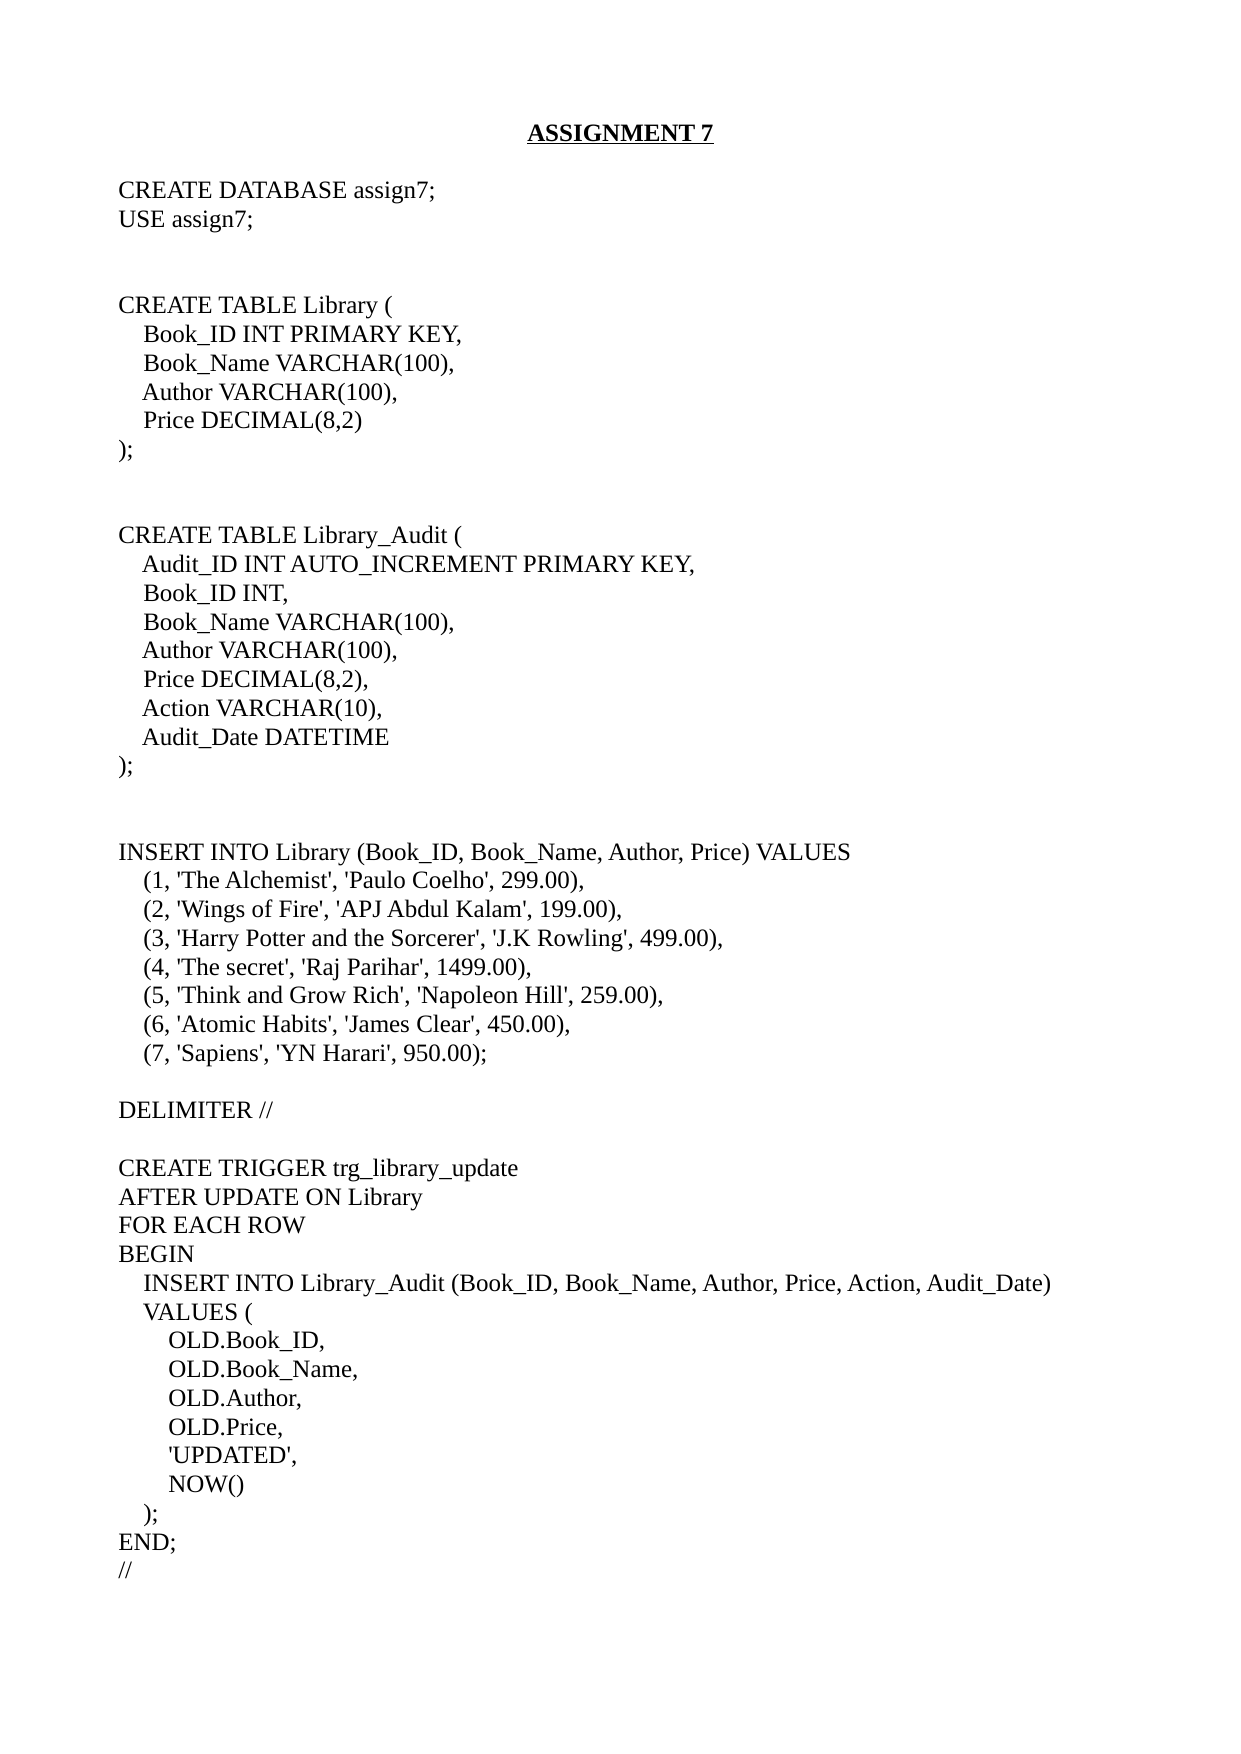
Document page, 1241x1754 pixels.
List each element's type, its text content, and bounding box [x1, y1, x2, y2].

text ASSIGNMENT 7 [118, 118, 1122, 147]
text OLD.Book_ID, [118, 1326, 1122, 1354]
text AFTER UPDATE ON Library [118, 1182, 1122, 1211]
text 'UPDATED', [118, 1441, 1122, 1469]
text // [118, 1556, 1122, 1584]
text (6, 'Atomic Habits', 'James Clear', 450.00), [118, 1009, 1122, 1038]
text Audit_Date DATETIME [118, 722, 1122, 751]
text (5, 'Think and Grow Rich', 'Napoleon Hill', 259.00), [118, 981, 1122, 1009]
text (7, 'Sapiens', 'YN Harari', 950.00); DELIMITER // [118, 1038, 1122, 1124]
text Book_Name VARCHAR(100), [118, 348, 1122, 377]
text USE assign7; [118, 204, 1122, 233]
text (2, 'Wings of Fire', 'APJ Abdul Kalam', 199.00), [118, 894, 1122, 923]
text Action VARCHAR(10), [118, 693, 1122, 722]
text ); [118, 751, 1122, 779]
text (3, 'Harry Potter and the Sorcerer', 'J.K Rowling', 499.00), [118, 923, 1122, 952]
text FOR EACH ROW [118, 1211, 1122, 1239]
text Book_Name VARCHAR(100), [118, 607, 1122, 636]
text Price DECIMAL(8,2) [118, 406, 1122, 434]
text Book_ID INT PRIMARY KEY, [118, 319, 1122, 348]
text CREATE TRIGGER trg_library_update [118, 1153, 1122, 1182]
text Audit_ID INT AUTO_INCREMENT PRIMARY KEY, [118, 549, 1122, 578]
text OLD.Book_Name, [118, 1354, 1122, 1383]
text OLD.Author, [118, 1383, 1122, 1412]
text NOW() [118, 1469, 1122, 1498]
text END; [118, 1527, 1122, 1556]
text ); [118, 1498, 1122, 1527]
text INSERT INTO Library (Book_ID, Book_Name, Author, Price) VALUES [118, 837, 1122, 866]
text Author VARCHAR(100), [118, 636, 1122, 664]
text OLD.Price, [118, 1412, 1122, 1441]
text (1, 'The Alchemist', 'Paulo Coelho', 299.00), [118, 866, 1122, 894]
text (4, 'The secret', 'Raj Parihar', 1499.00), [118, 952, 1122, 981]
text Author VARCHAR(100), [118, 377, 1122, 406]
text CREATE TABLE Library_Audit ( [118, 521, 1122, 549]
text VALUES ( [118, 1297, 1122, 1326]
text CREATE TABLE Library ( [118, 291, 1122, 319]
text INSERT INTO Library_Audit (Book_ID, Book_Name, Author, Price, Action, Audit_Date) [118, 1268, 1122, 1297]
text CREATE DATABASE assign7; [118, 176, 1122, 204]
text ); [118, 434, 1122, 463]
text BEGIN [118, 1239, 1122, 1268]
text Price DECIMAL(8,2), [118, 664, 1122, 693]
text Book_ID INT, [118, 578, 1122, 607]
